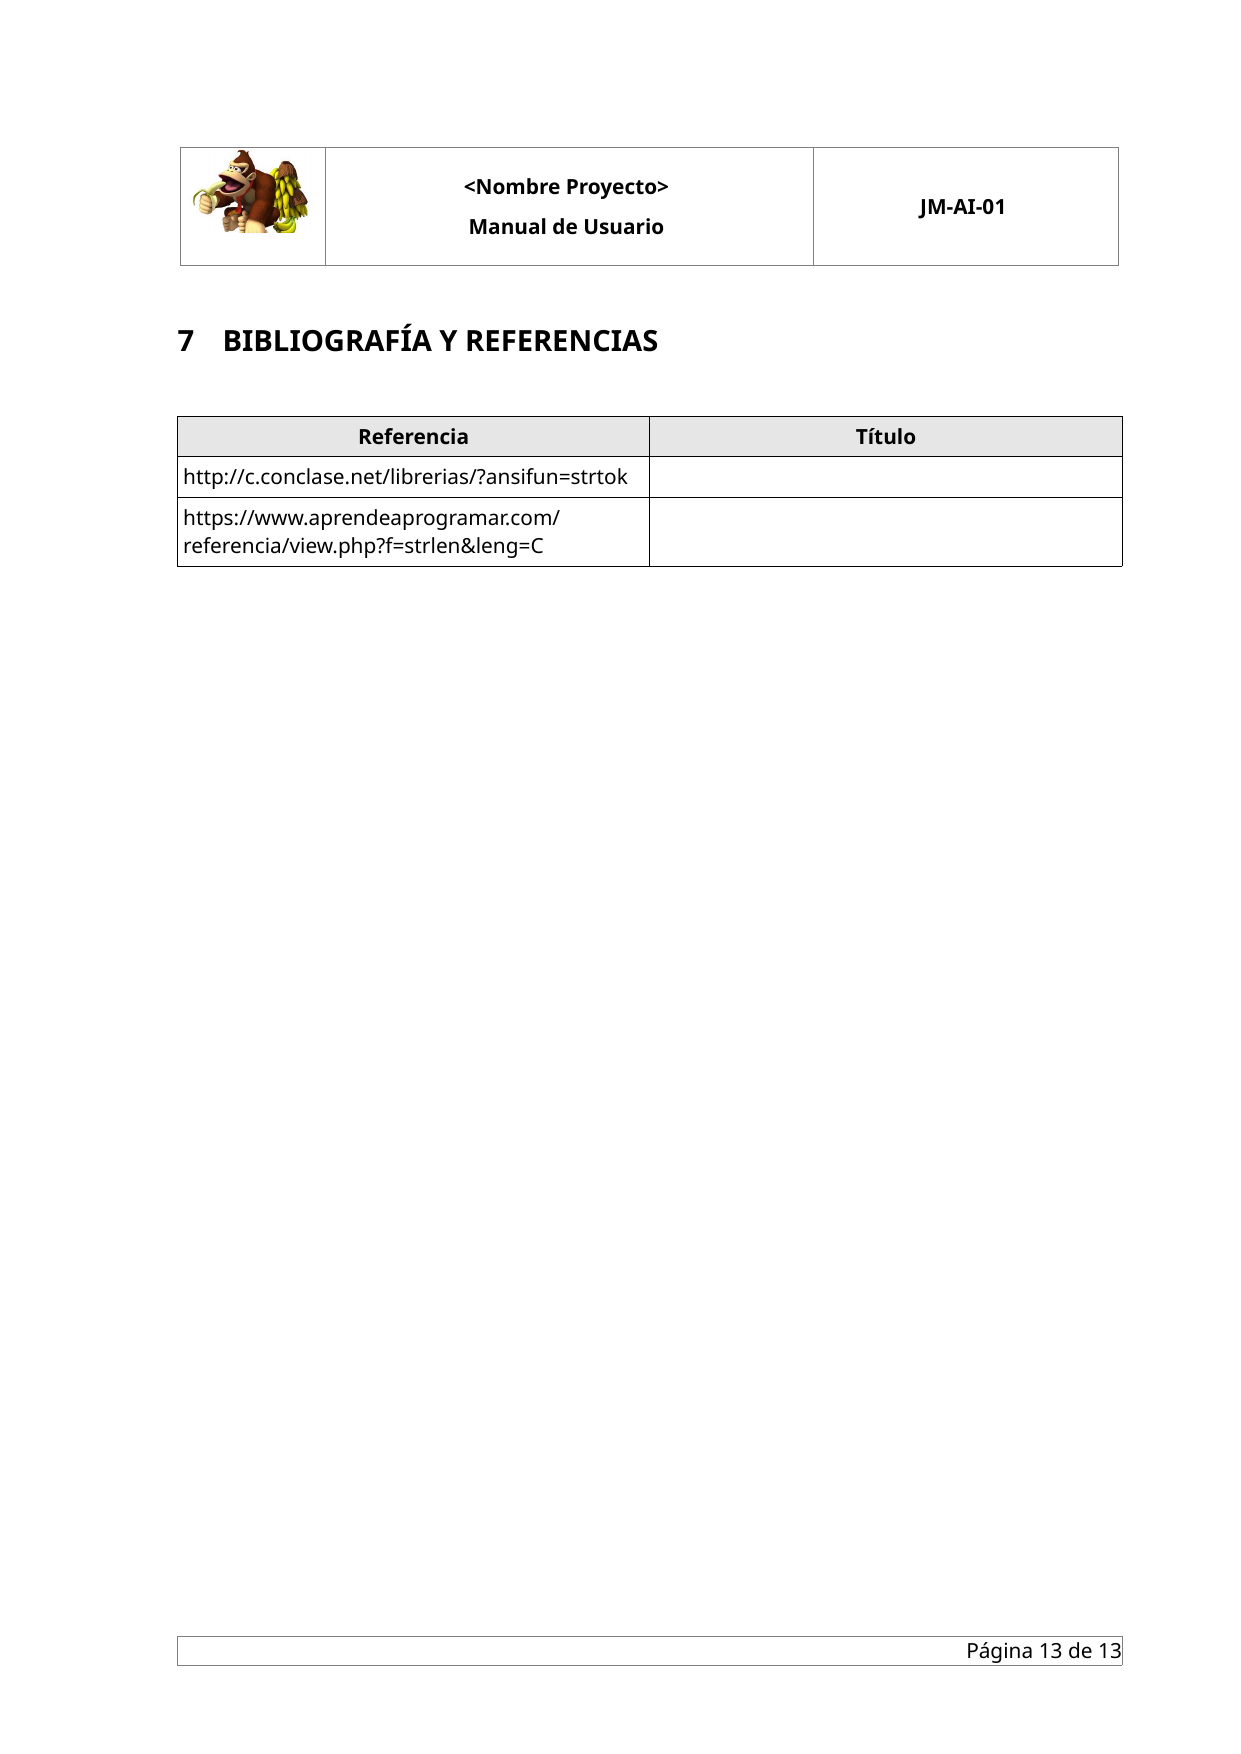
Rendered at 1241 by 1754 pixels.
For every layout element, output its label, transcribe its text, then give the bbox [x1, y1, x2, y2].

table_cell http://c.conclase.net/librerias/?ansifun=strtok [178, 457, 649, 497]
table_header Referencia [178, 417, 649, 456]
table_cell https://www.aprendeaprogramar.com/referencia/view.php?f=strlen&leng=C [178, 498, 649, 566]
table_cell [650, 498, 1122, 566]
table_cell [650, 457, 1122, 497]
subtitle BIBLIOGRAFÍA Y REFERENCIAS [177, 320, 1122, 359]
table_header Título [650, 417, 1122, 456]
